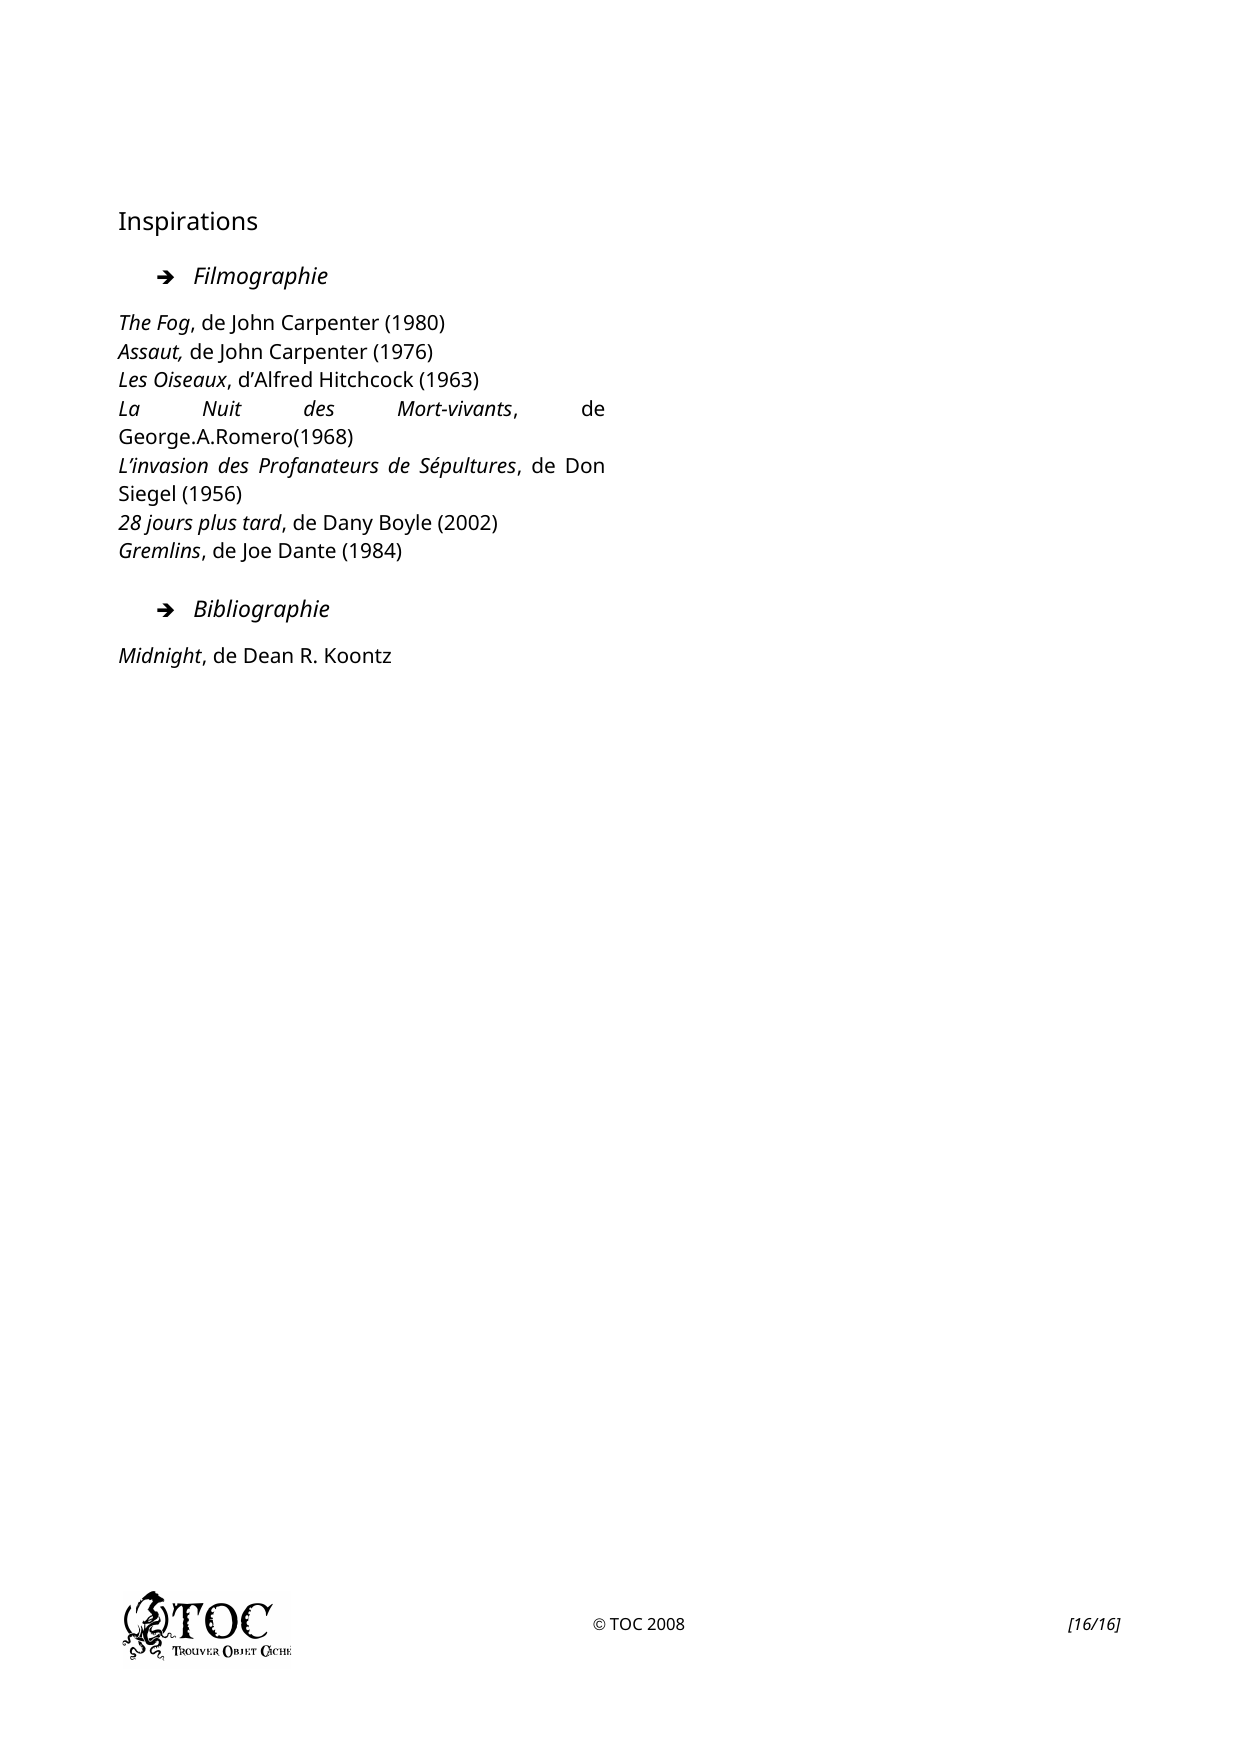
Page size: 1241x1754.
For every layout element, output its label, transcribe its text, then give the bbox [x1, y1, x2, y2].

text Midnight, de Dean R. Koontz [118, 641, 605, 670]
text L’invasion des Profanateurs de Sépultures, de Don Siegel (1956) [118, 451, 605, 508]
text Gremlins, de Joe Dante (1984) [118, 536, 605, 564]
list Bibliographie [156, 593, 605, 624]
text Inspirations [118, 203, 605, 237]
text The Fog, de John Carpenter (1980) [118, 308, 605, 337]
picture [122, 1591, 292, 1669]
text La Nuit des Mort-vivants, de George.A.Romero(1968) [118, 394, 605, 451]
text Assaut, de John Carpenter (1976) [118, 337, 605, 365]
list Filmographie [156, 260, 605, 291]
text 28 jours plus tard, de Dany Boyle (2002) [118, 508, 605, 536]
text Les Oiseaux, d’Alfred Hitchcock (1963) [118, 365, 605, 394]
